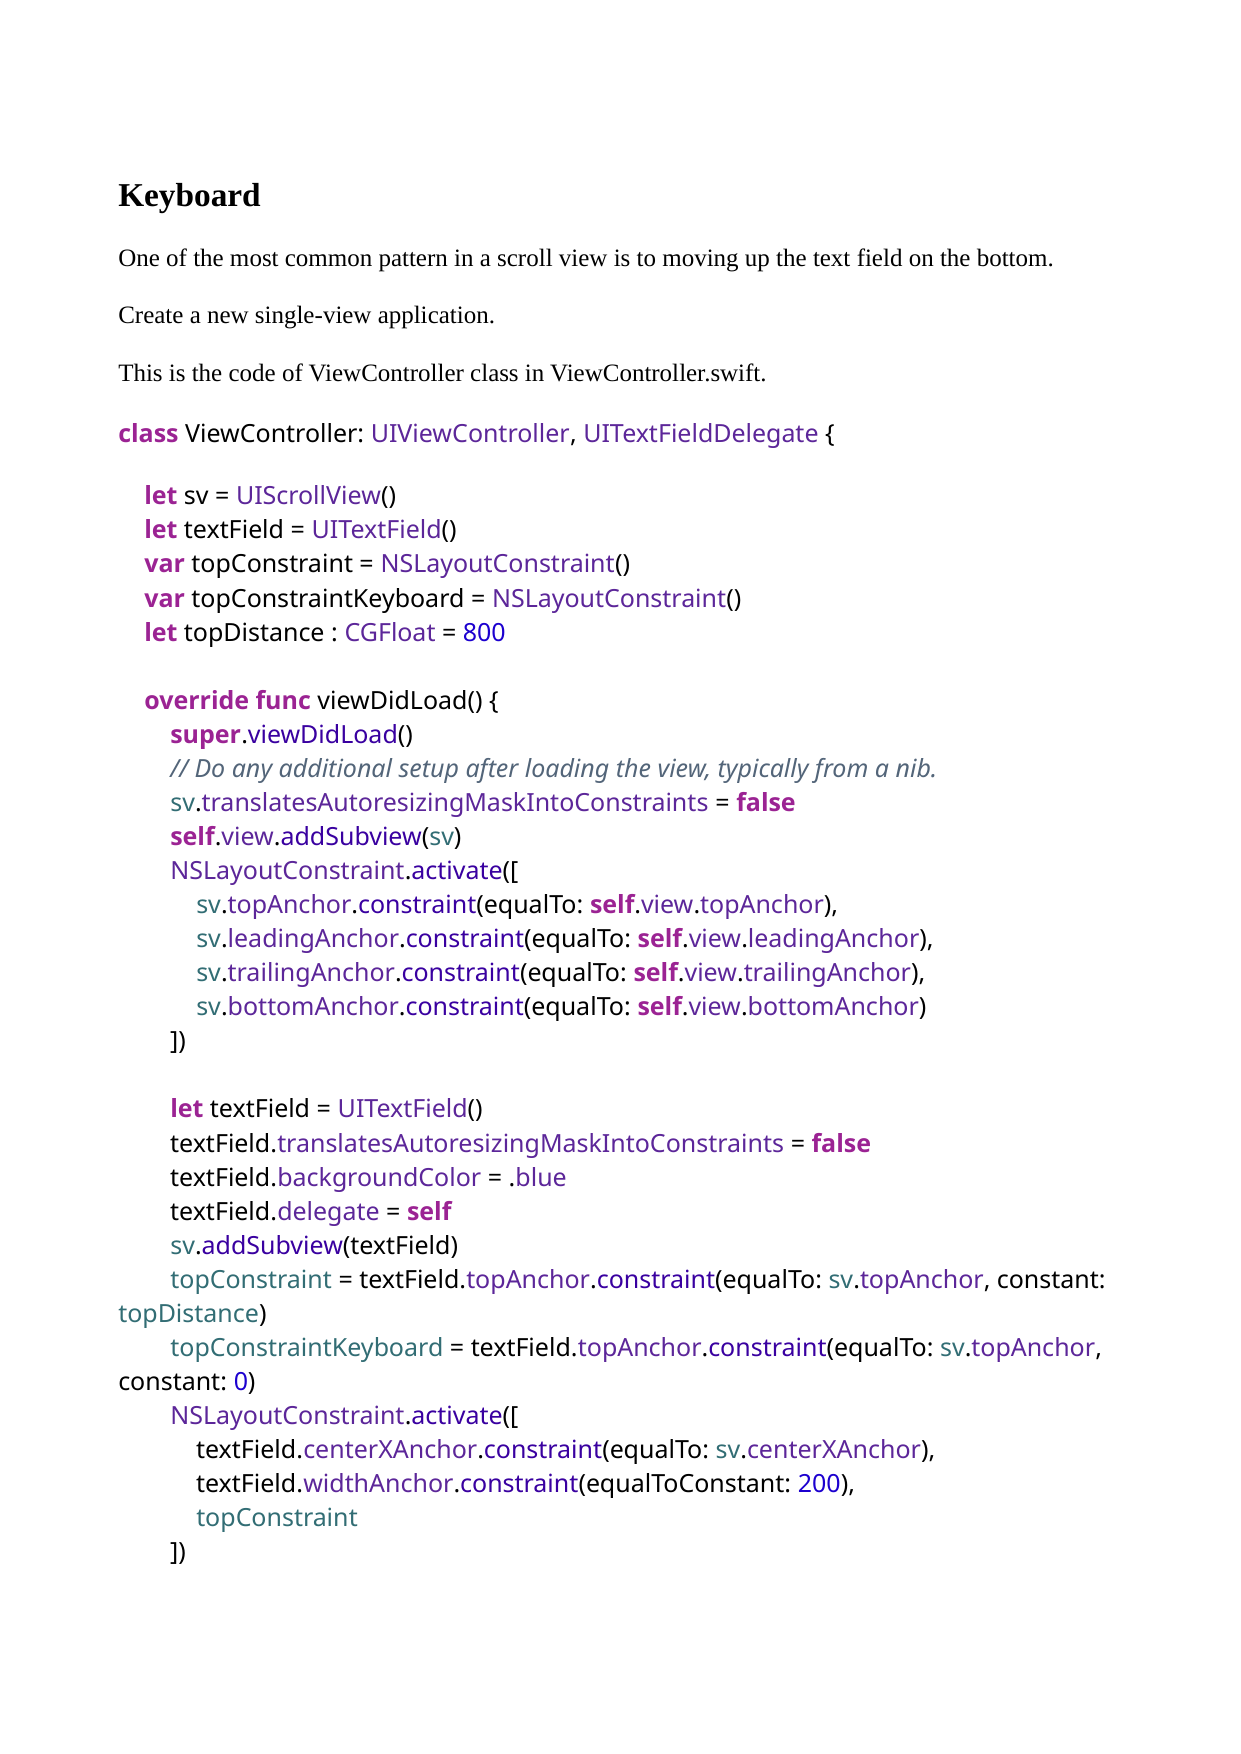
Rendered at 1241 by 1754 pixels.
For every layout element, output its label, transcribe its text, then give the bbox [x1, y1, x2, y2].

text sv.trailingAnchor.constraint(equalTo: self.view.trailingAnchor), [118, 955, 1122, 989]
text let textField = UITextField() [118, 512, 1122, 546]
text self.view.addSubview(sv) [118, 819, 1122, 853]
text let textField = UITextField() [118, 1091, 1122, 1125]
text textField.delegate = self [118, 1193, 1122, 1227]
text textField.widthAnchor.constraint(equalToConstant: 200), [118, 1466, 1122, 1500]
text topConstraint [118, 1500, 1122, 1534]
text var topConstraint = NSLayoutConstraint() [118, 546, 1122, 580]
text let topDistance : CGFloat = 800 [118, 614, 1122, 648]
text // Do any additional setup after loading the view, typically from a nib. [118, 751, 1122, 784]
text sv.leadingAnchor.constraint(equalTo: self.view.leadingAnchor), [118, 921, 1122, 955]
text sv.bottomAnchor.constraint(equalTo: self.view.bottomAnchor) [118, 989, 1122, 1023]
text var topConstraintKeyboard = NSLayoutConstraint() [118, 580, 1122, 614]
text override func viewDidLoad() { [118, 682, 1122, 716]
text Create a new single-view application. [118, 300, 1122, 329]
text ]) [118, 1534, 1122, 1568]
text let sv = UIScrollView() [118, 478, 1122, 512]
text super.viewDidLoad() [118, 716, 1122, 751]
text sv.topAnchor.constraint(equalTo: self.view.topAnchor), [118, 887, 1122, 921]
text textField.backgroundColor = .blue [118, 1159, 1122, 1193]
text sv.translatesAutoresizingMaskIntoConstraints = false [118, 784, 1122, 819]
text NSLayoutConstraint.activate([ [118, 853, 1122, 887]
text textField.centerXAnchor.constraint(equalTo: sv.centerXAnchor), [118, 1432, 1122, 1466]
text topConstraintKeyboard = textField.topAnchor.constraint(equalTo: sv.topAnchor, constant: 0) [118, 1329, 1122, 1398]
text NSLayoutConstraint.activate([ [118, 1398, 1122, 1432]
text textField.translatesAutoresizingMaskIntoConstraints = false [118, 1125, 1122, 1159]
text topConstraint = textField.topAnchor.constraint(equalTo: sv.topAnchor, constant: topDistance) [118, 1261, 1122, 1329]
text sv.addSubview(textField) [118, 1227, 1122, 1261]
text This is the code of ViewController class in ViewController.swift. [118, 358, 1122, 386]
text ]) [118, 1023, 1122, 1057]
text Keyboard [118, 176, 1122, 214]
text One of the most common pattern in a scroll view is to moving up the text field on the bottom. [118, 243, 1122, 271]
text class ViewController: UIViewController, UITextFieldDelegate { [118, 415, 1122, 449]
